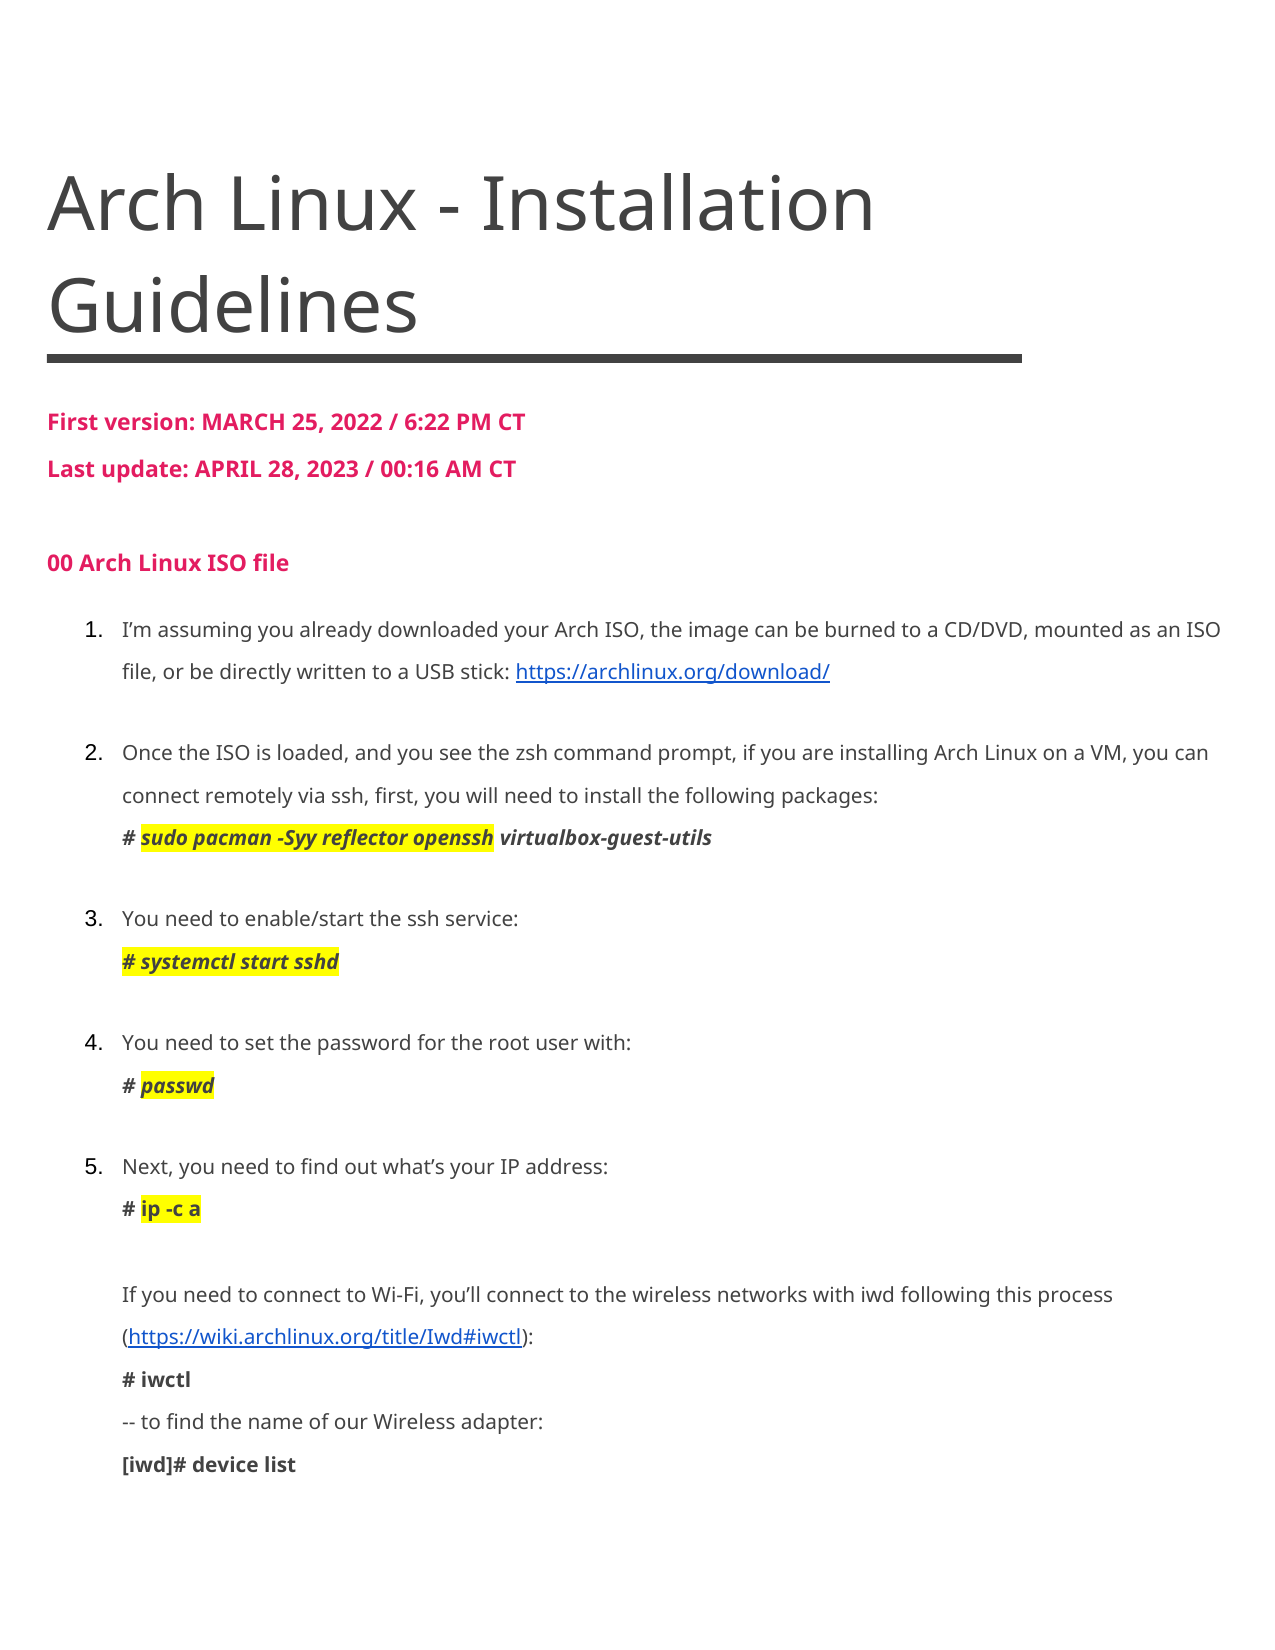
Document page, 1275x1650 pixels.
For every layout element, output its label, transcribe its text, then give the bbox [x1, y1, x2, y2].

list Next, you need to find out what’s your IP address: # ip -c a If you need to connect to Wi-Fi, you’ll connect to the wireless networks with iwd following this process (https://wiki.archlinux.org/title/Iwd#iwctl): # iwctl -- to find the name of our Wireless adapter: [iwd]# device list [84, 1152, 1247, 1478]
list I’m assuming you already downloaded your Arch ISO, the image can be burned to a CD/DVD, mounted as an ISO file, or be directly written to a USB stick: https://archlinux.org/download/ [84, 615, 1247, 725]
list Once the ISO is loaded, and you see the zsh command prompt, if you are installing Arch Linux on a VM, you can connect remotely via ssh, first, you will need to install the following packages: # sudo pacman -Syy reflector openssh virtualbox-guest-utils [84, 738, 1247, 891]
title Arch Linux - Installation Guidelines [47, 150, 1247, 354]
picture [46, 354, 1022, 363]
list You need to set the password for the root user with: # passwd [84, 1028, 1247, 1139]
subtitle First version: MARCH 25, 2022 / 6:22 PM CT Last update: APRIL 28, 2023 / 00:16 AM CT 00 Arch Linux ISO file [47, 406, 1247, 578]
list You need to enable/start the ssh service: # systemctl start sshd [84, 904, 1247, 1015]
